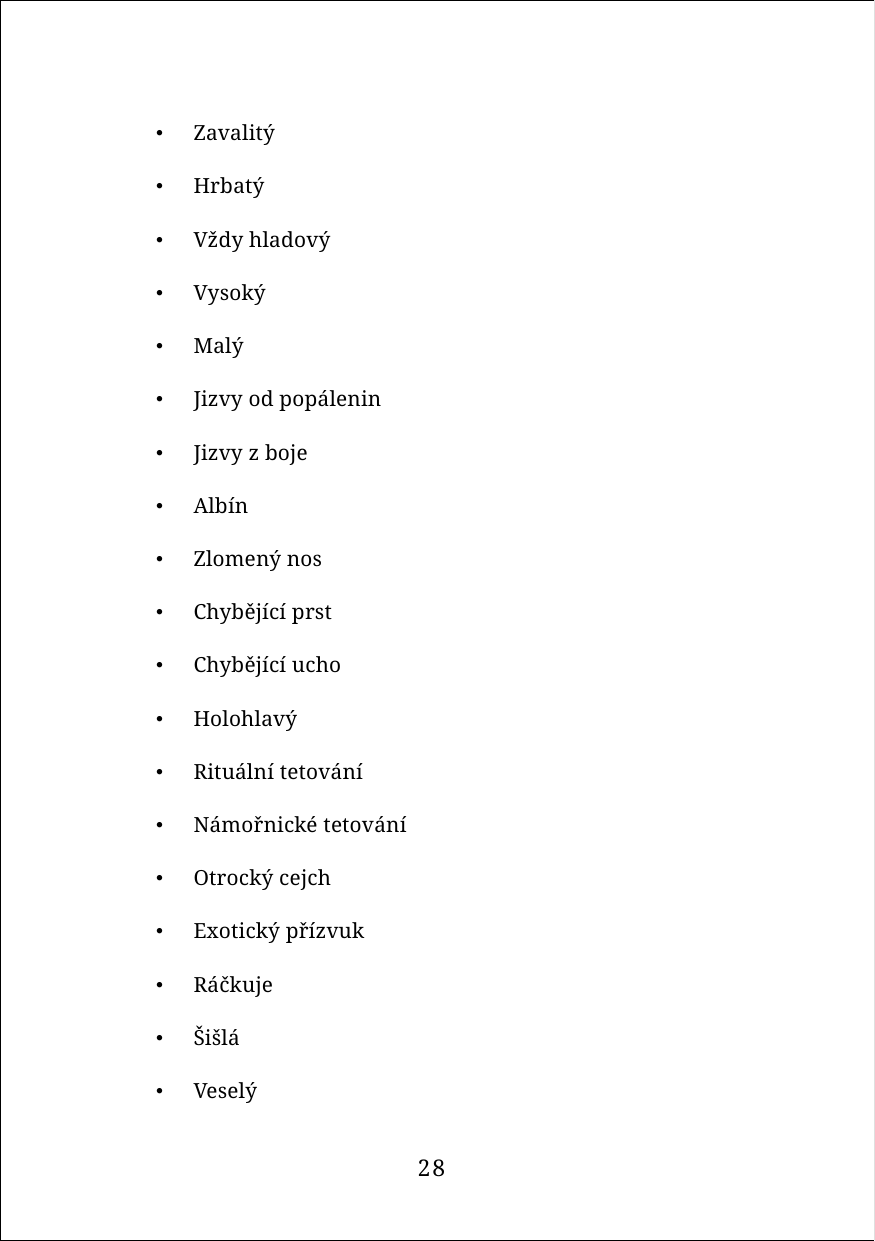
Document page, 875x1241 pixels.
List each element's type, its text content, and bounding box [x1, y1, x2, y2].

list Albín [156, 491, 756, 519]
list Malý [156, 331, 756, 359]
list Exotický přízvuk [156, 917, 756, 945]
list Jizvy z boje [156, 438, 756, 466]
list Holohlavý [156, 704, 756, 732]
list Zavalitý [156, 118, 756, 147]
list Námořnické tetování [156, 810, 756, 839]
list Šišlá [156, 1023, 756, 1052]
list Chybějící prst [156, 597, 756, 626]
list Ráčkuje [156, 970, 756, 998]
list Veselý [156, 1076, 756, 1105]
list Vždy hladový [156, 225, 756, 253]
list Jizvy od popálenin [156, 384, 756, 413]
list Rituální tetování [156, 757, 756, 785]
list Otrocký cejch [156, 863, 756, 892]
list Hrbatý [156, 171, 756, 200]
list Vysoký [156, 278, 756, 306]
list Zlomený nos [156, 544, 756, 572]
list Chybějící ucho [156, 651, 756, 679]
